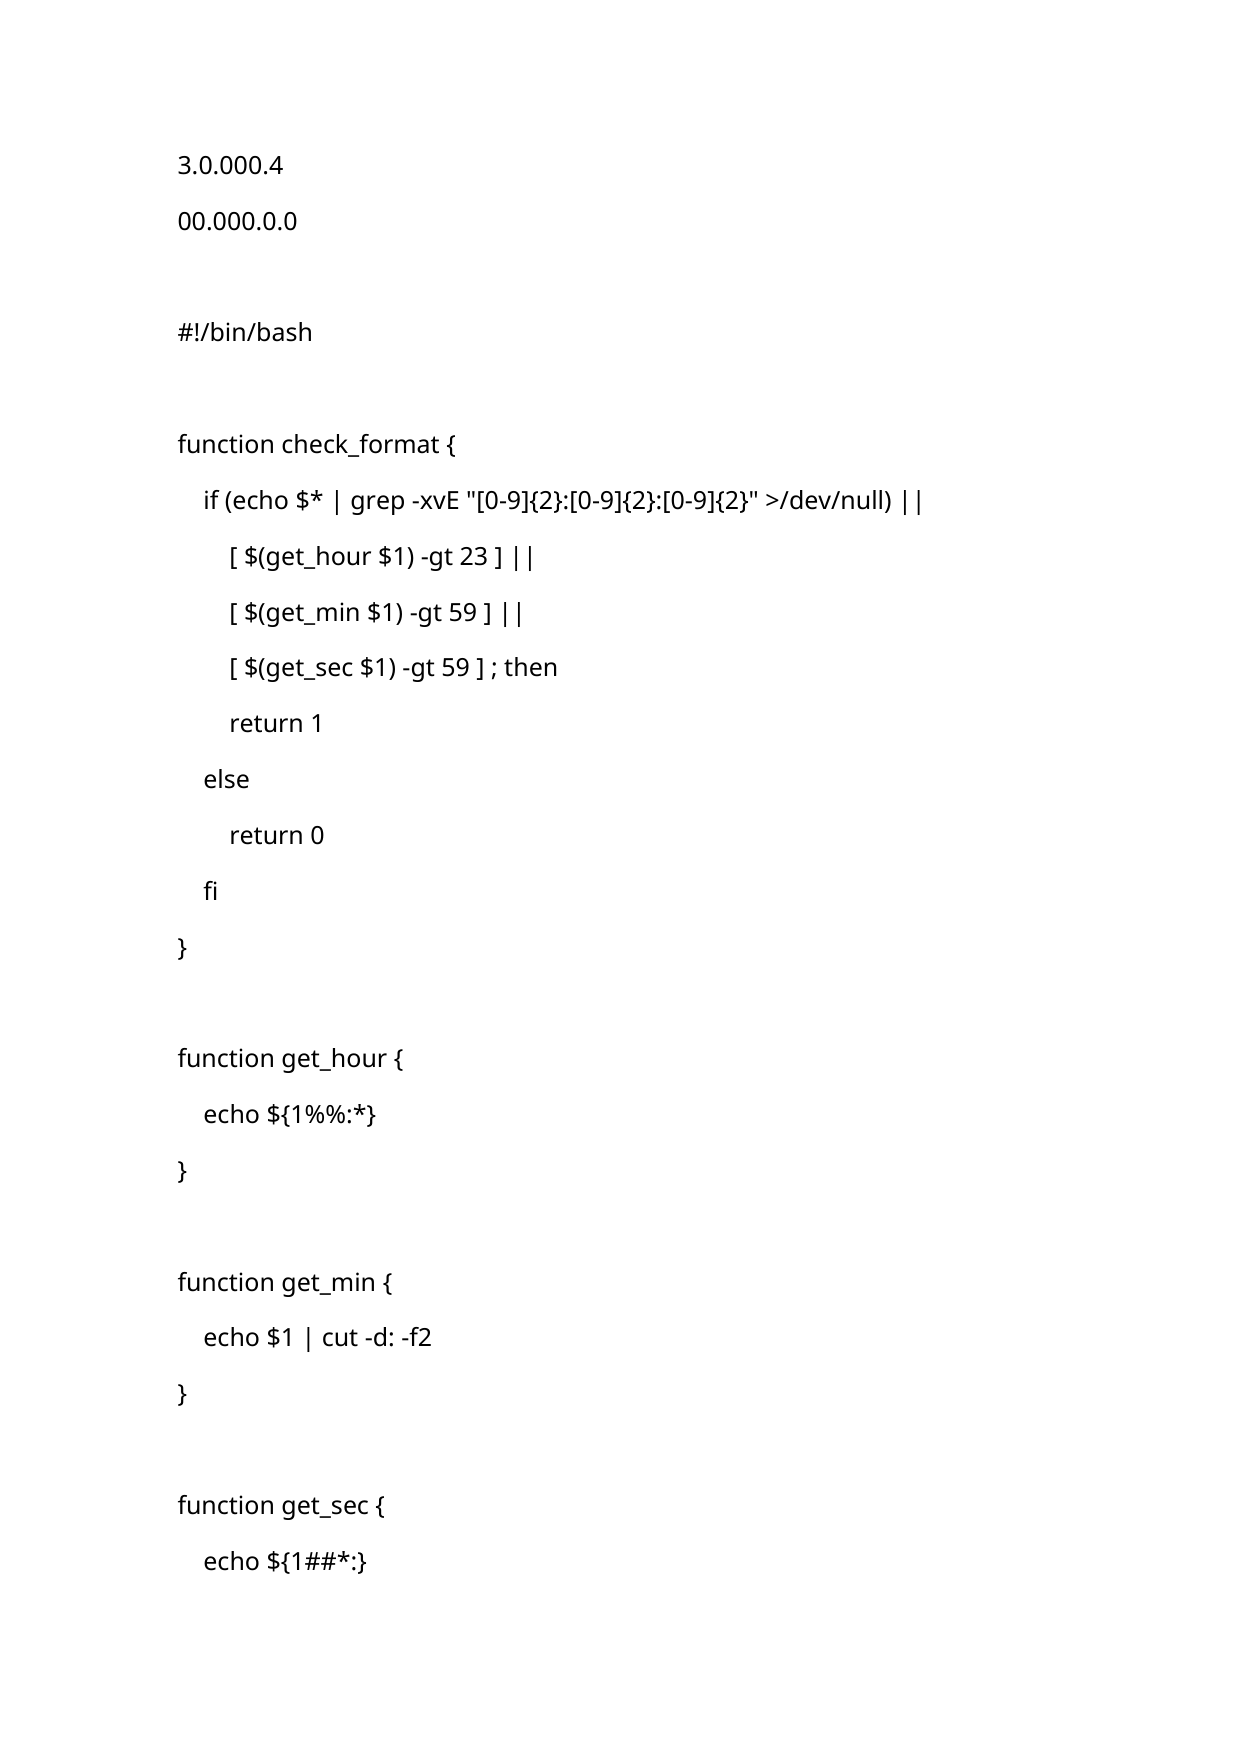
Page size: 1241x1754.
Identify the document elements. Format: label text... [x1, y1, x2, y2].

text } [177, 1153, 1063, 1187]
text } [177, 1376, 1063, 1410]
text fi [177, 873, 1063, 907]
text 3.0.000.4 [177, 148, 1063, 182]
text function check_format { [177, 427, 1063, 461]
text #!/bin/bash [177, 315, 1063, 349]
text function get_sec { [177, 1488, 1063, 1522]
text else [177, 762, 1063, 796]
text return 1 [177, 706, 1063, 740]
text echo ${1%%:*} [177, 1097, 1063, 1131]
text return 0 [177, 818, 1063, 852]
text function get_min { [177, 1264, 1063, 1298]
text [ $(get_hour $1) -gt 23 ] || [177, 538, 1063, 572]
text if (echo $* | grep -xvE "[0-9]{2}:[0-9]{2}:[0-9]{2}" >/dev/null) || [177, 483, 1063, 517]
text [ $(get_min $1) -gt 59 ] || [177, 594, 1063, 628]
text function get_hour { [177, 1041, 1063, 1075]
text [ $(get_sec $1) -gt 59 ] ; then [177, 650, 1063, 684]
text 00.000.0.0 [177, 203, 1063, 237]
text echo ${1##*:} [177, 1543, 1063, 1577]
text echo $1 | cut -d: -f2 [177, 1320, 1063, 1354]
text } [177, 929, 1063, 963]
